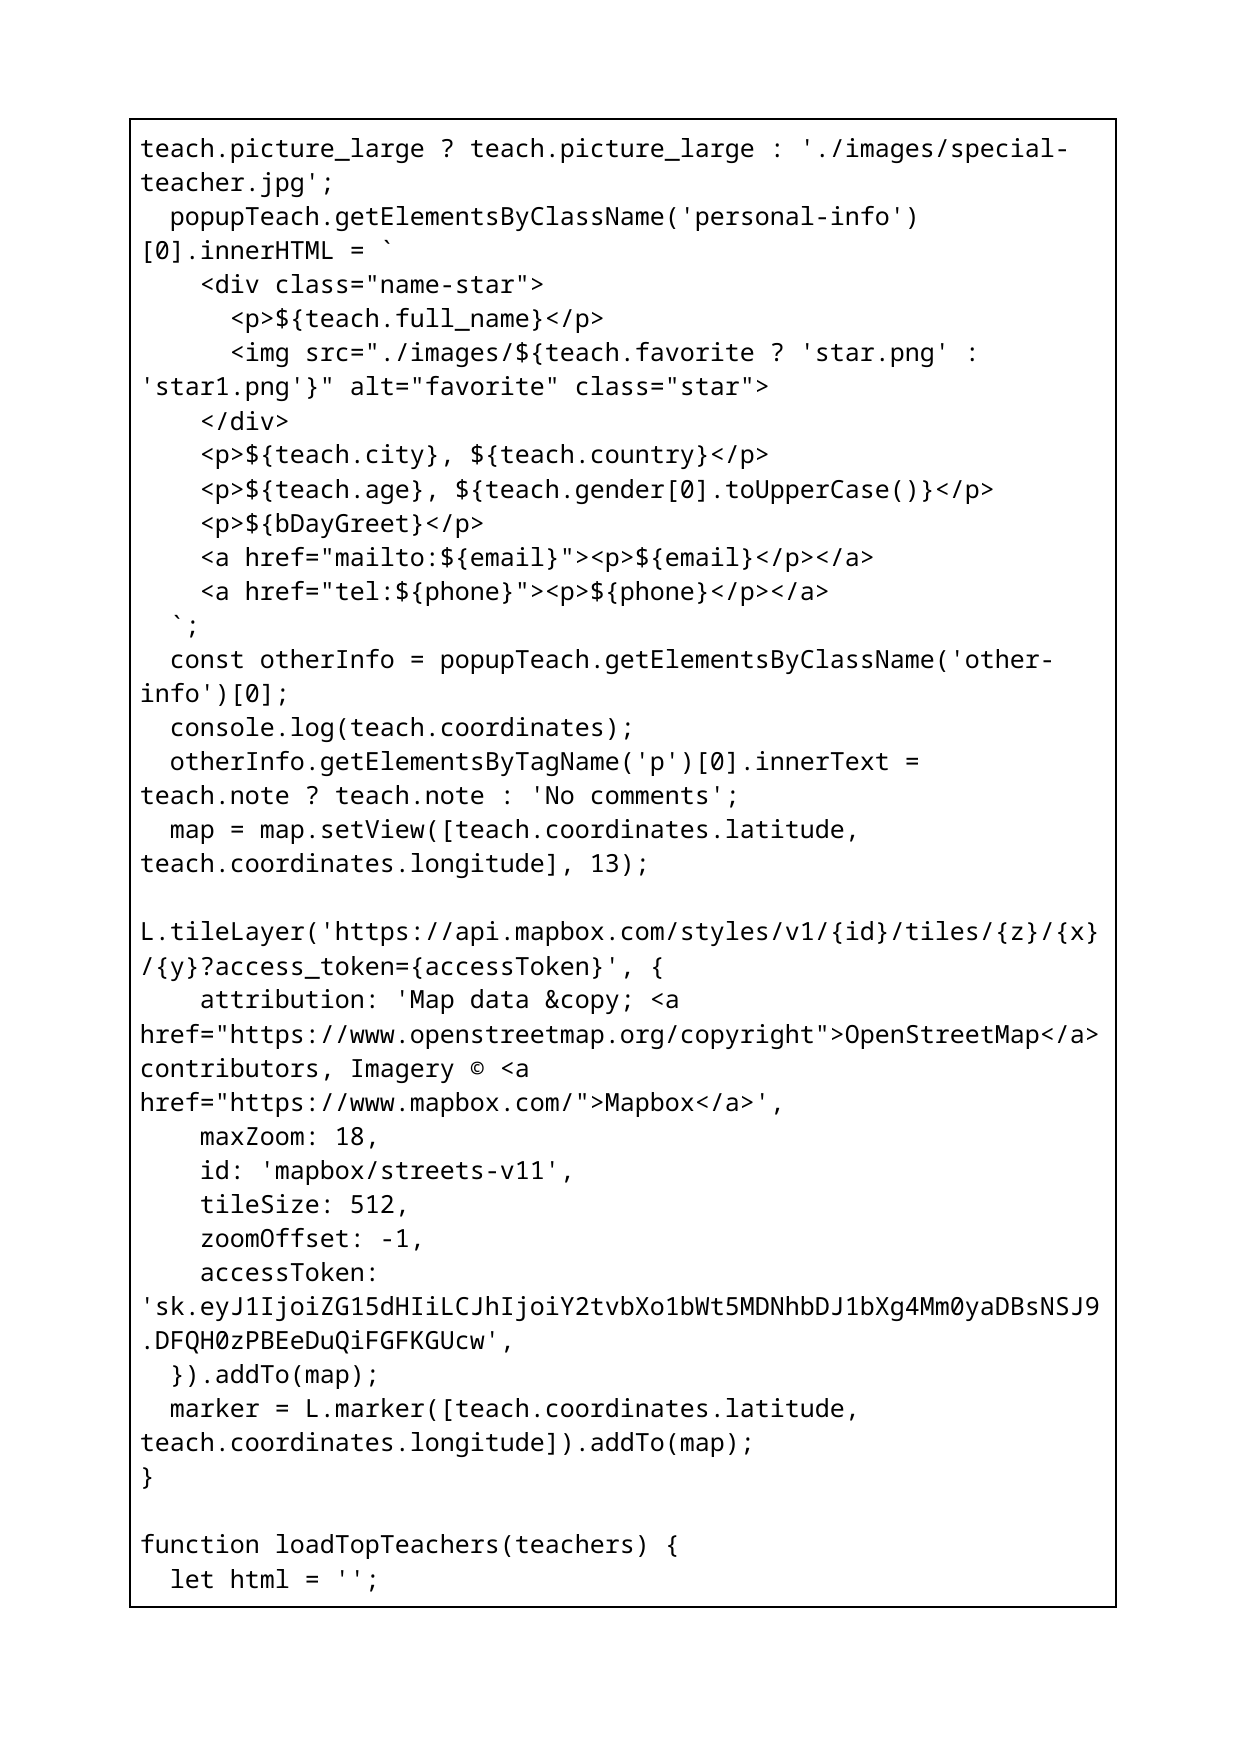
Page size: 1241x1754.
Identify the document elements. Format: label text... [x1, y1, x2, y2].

table_cell teach.picture_large ? teach.picture_large : './images/special-teacher.jpg'; popupTeach.getElementsByClassName('personal-info')[0].innerHTML = ` <div class="name-star"> <p>${teach.full_name}</p> <img src="./images/${teach.favorite ? 'star.png' : 'star1.png'}" alt="favorite" class="star"> </div> <p>${teach.city}, ${teach.country}</p> <p>${teach.age}, ${teach.gender[0].toUpperCase()}</p> <p>${bDayGreet}</p> <a href="mailto:${email}"><p>${email}</p></a> <a href="tel:${phone}"><p>${phone}</p></a> `; const otherInfo = popupTeach.getElementsByClassName('other-info')[0]; console.log(teach.coordinates); otherInfo.getElementsByTagName('p')[0].innerText = teach.note ? teach.note : 'No comments'; map = map.setView([teach.coordinates.latitude, teach.coordinates.longitude], 13); L.tileLayer('https://api.mapbox.com/styles/v1/{id}/tiles/{z}/{x}/{y}?access_token={accessToken}', { attribution: 'Map data &copy; <a href="https://www.openstreetmap.org/copyright">OpenStreetMap</a> contributors, Imagery © <a href="https://www.mapbox.com/">Mapbox</a>', maxZoom: 18, id: 'mapbox/streets-v11', tileSize: 512, zoomOffset: -1, accessToken: 'sk.eyJ1IjoiZG15dHIiLCJhIjoiY2tvbXo1bWt5MDNhbDJ1bXg4Mm0yaDBsNSJ9.DFQH0zPBEeDuQiFGFKGUcw', }).addTo(map); marker = L.marker([teach.coordinates.latitude, teach.coordinates.longitude]).addTo(map); } function loadTopTeachers(teachers) { let html = ''; [131, 120, 1115, 1606]
